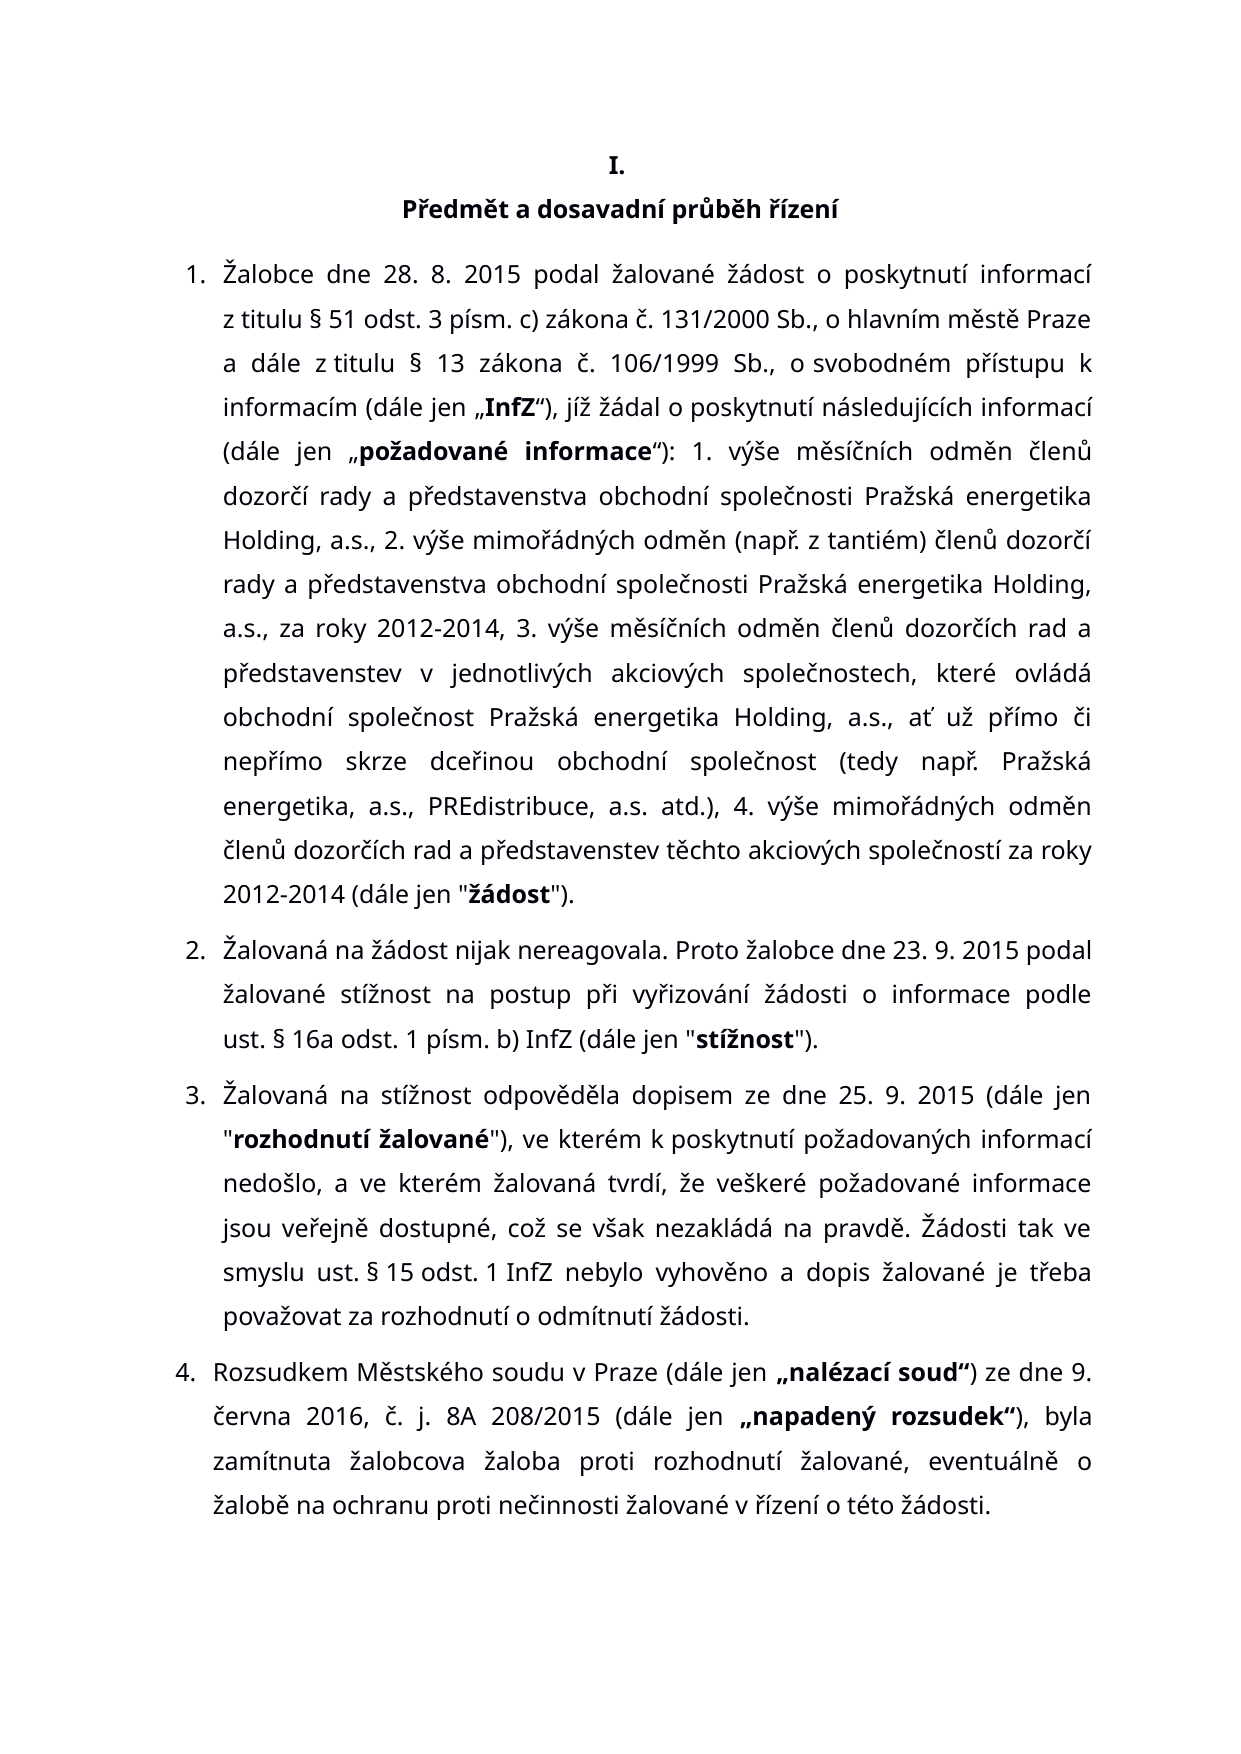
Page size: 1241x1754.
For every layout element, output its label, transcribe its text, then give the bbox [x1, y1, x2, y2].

list Žalovaná na stížnost odpověděla dopisem ze dne 25. 9. 2015 (dále jen "rozhodnutí žalované"), ve kterém k poskytnutí požadovaných informací nedošlo, a ve kterém žalovaná tvrdí, že veškeré požadované informace jsou veřejně dostupné, což se však nezakládá na pravdě. Žádosti tak ve smyslu ust. § 15 odst. 1 InfZ nebylo vyhověno a dopis žalované je třeba považovat za rozhodnutí o odmítnutí žádosti. [185, 1077, 1093, 1333]
text I. Předmět a dosavadní průběh řízení [148, 148, 1093, 226]
list Rozsudkem Městského soudu v Praze (dále jen „nalézací soud“) ze dne 9. června 2016, č. j. 8A 208/2015 (dále jen „napadený rozsudek“), byla zamítnuta žalobcova žaloba proti rozhodnutí žalované, eventuálně o žalobě na ochranu proti nečinnosti žalované v řízení o této žádosti. [175, 1355, 1093, 1522]
list Žalobce dne 28. 8. 2015 podal žalované žádost o poskytnutí informací z titulu § 51 odst. 3 písm. c) zákona č. 131/2000 Sb., o hlavním městě Praze a dále z titulu § 13 zákona č. 106/1999 Sb., o svobodném přístupu k informacím (dále jen „InfZ“), jíž žádal o poskytnutí následujících informací (dále jen „požadované informace“): 1. výše měsíčních odměn členů dozorčí rady a představenstva obchodní společnosti Pražská energetika Holding, a.s., 2. výše mimořádných odměn (např. z tantiém) členů dozorčí rady a představenstva obchodní společnosti Pražská energetika Holding, a.s., za roky 2012-2014, 3. výše měsíčních odměn členů dozorčích rad a představenstev v jednotlivých akciových společnostech, které ovládá obchodní společnost Pražská energetika Holding, a.s., ať už přímo či nepřímo skrze dceřinou obchodní společnost (tedy např. Pražská energetika, a.s., PREdistribuce, a.s. atd.), 4. výše mimořádných odměn členů dozorčích rad a představenstev těchto akciových společností za roky 2012-2014 (dále jen "žádost"). [185, 257, 1093, 911]
list Žalovaná na žádost nijak nereagovala. Proto žalobce dne 23. 9. 2015 podal žalované stížnost na postup při vyřizování žádosti o informace podle ust. § 16a odst. 1 písm. b) InfZ (dále jen "stížnost"). [185, 933, 1093, 1055]
